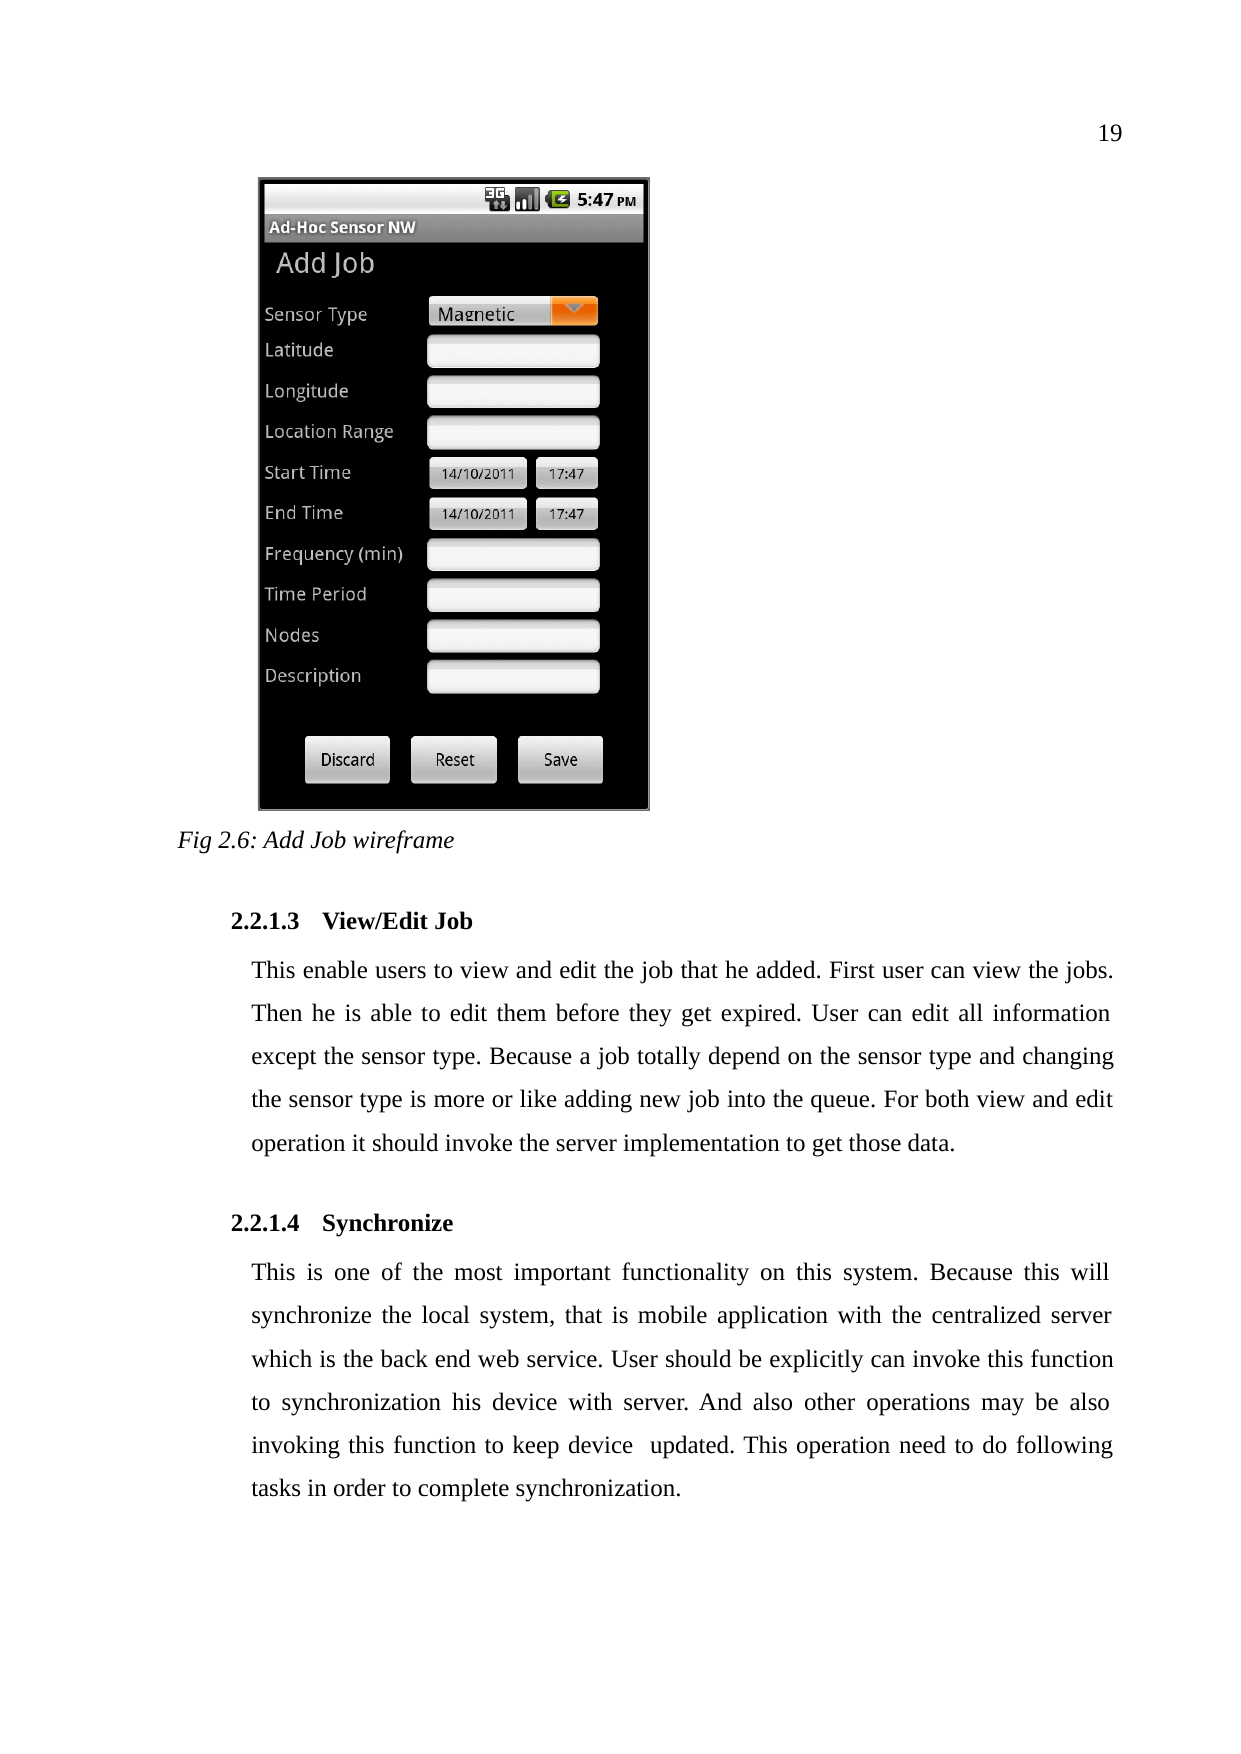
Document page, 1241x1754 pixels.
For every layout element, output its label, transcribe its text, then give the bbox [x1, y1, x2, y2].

subtitle View/Edit Job [224, 906, 1122, 934]
picture [257, 177, 650, 811]
text This is one of the most important functionality on this system. Because this will synchronize the local system, that is mobile application with the centralized server which is the back end web service. User should be explicitly can invoke this function to synchronization his device with server. And also other operations may be also invoking this function to keep device updated. This operation need to do following tasks in order to complete synchronization. [177, 1257, 1122, 1502]
subtitle Synchronize [224, 1208, 1122, 1237]
text Fig 2.6: Add Job wireframe [177, 176, 1122, 854]
text This enable users to view and edit the job that he added. First user can view the jobs. Then he is able to edit them before they get expired. User can edit all information except the sensor type. Because a job totally depend on the sensor type and changing the sensor type is more or like adding new job into the queue. For both view and edit operation it should invoke the server implementation to get those data. [177, 955, 1122, 1156]
